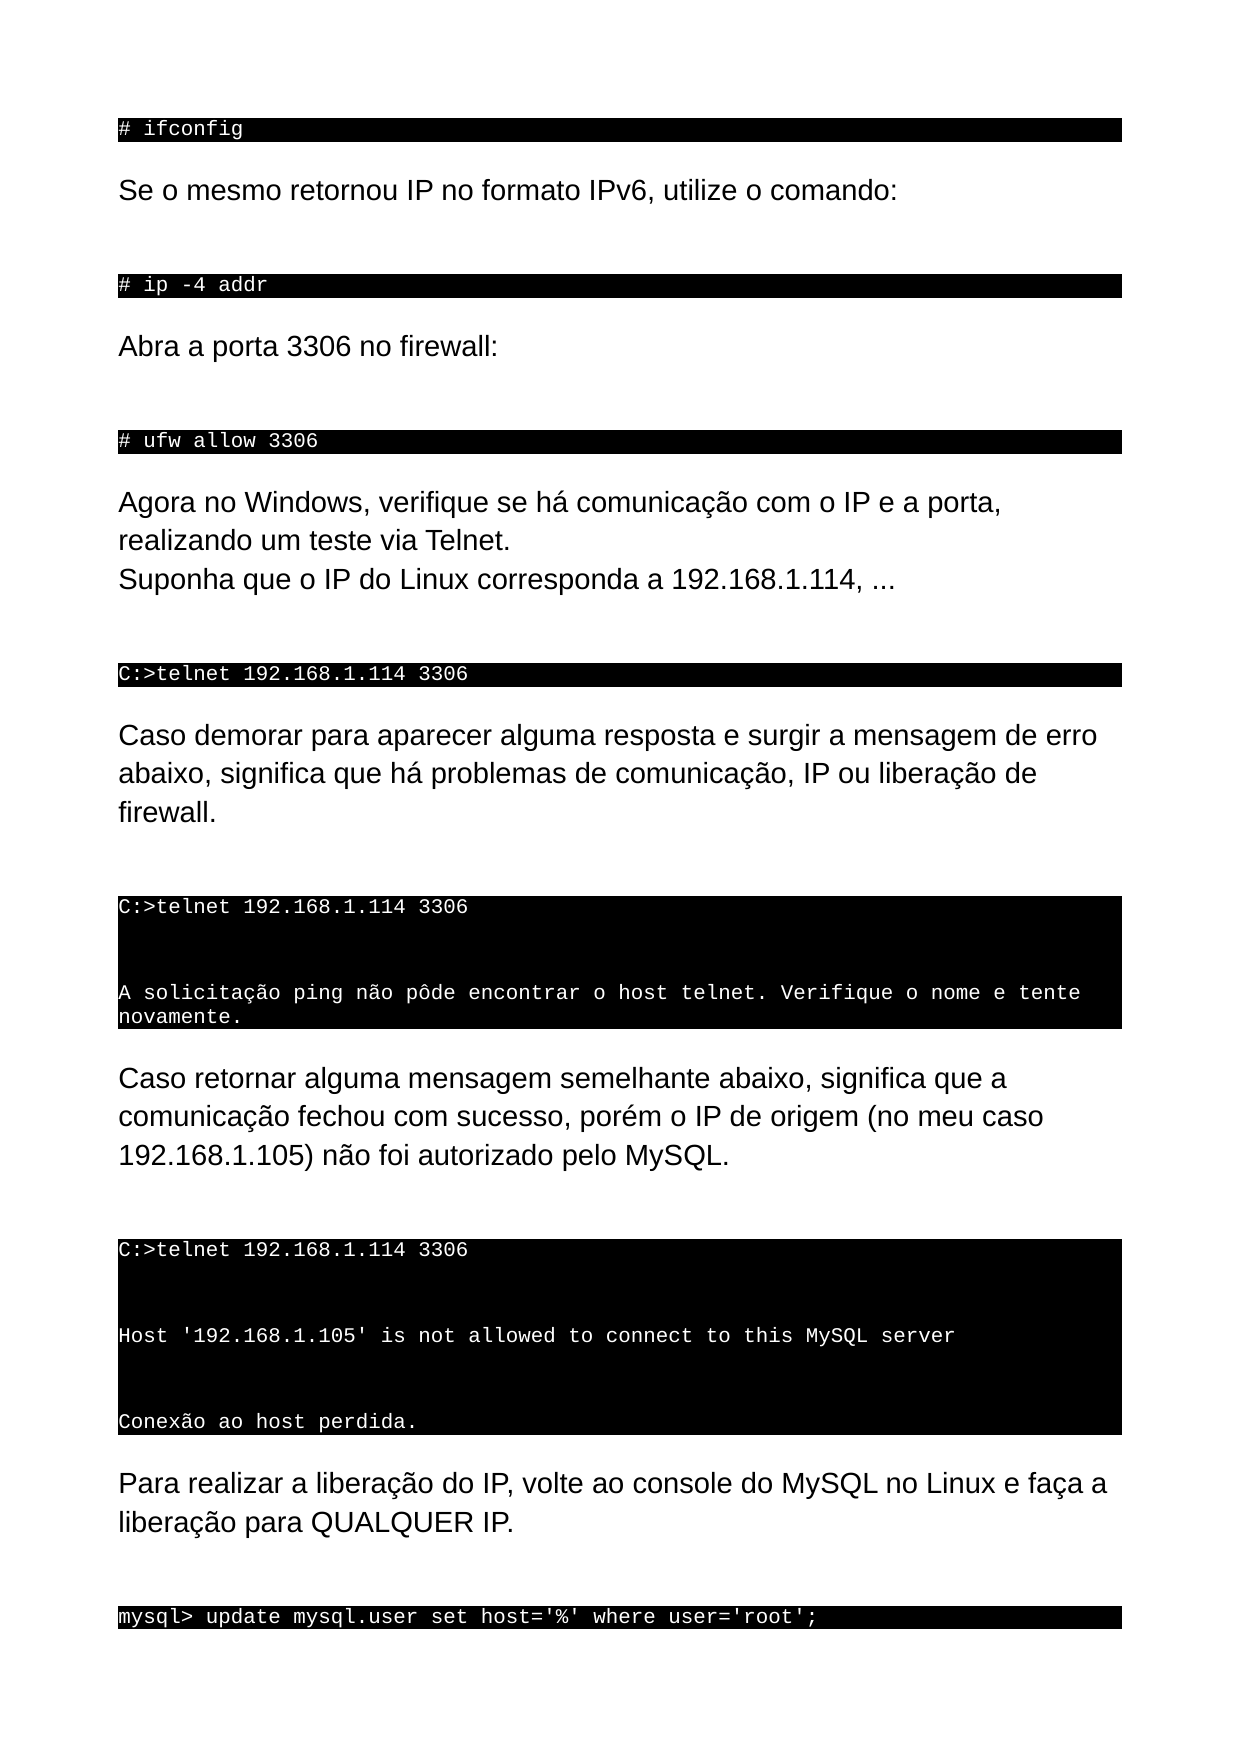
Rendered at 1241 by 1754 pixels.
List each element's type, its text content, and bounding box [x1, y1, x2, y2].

text Abra a porta 3306 no firewall: [118, 329, 1122, 362]
text A solicitação ping não pôde encontrar o host telnet. Verifique o nome e tente novamente. [118, 982, 1122, 1029]
text C:>telnet 192.168.1.114 3306 [118, 663, 1122, 687]
text Caso demorar para aparecer alguma resposta e surgir a mensagem de erro abaixo, significa que há problemas de comunicação, IP ou liberação de firewall. [118, 718, 1122, 828]
text # ip -4 addr [118, 274, 1122, 298]
text Conexão ao host perdida. [118, 1411, 1122, 1435]
text C:>telnet 192.168.1.114 3306 [118, 1239, 1122, 1262]
text Para realizar a liberação do IP, volte ao console do MySQL no Linux e faça a liberação para QUALQUER IP. [118, 1466, 1122, 1538]
text mysql> update mysql.user set host='%' where user='root'; [118, 1606, 1122, 1629]
text C:>telnet 192.168.1.114 3306 [118, 896, 1122, 920]
text Se o mesmo retornou IP no formato IPv6, utilize o comando: [118, 173, 1122, 207]
text Host '192.168.1.105' is not allowed to connect to this MySQL server [118, 1325, 1122, 1349]
text Agora no Windows, verifique se há comunicação com o IP e a porta, realizando um teste via Telnet. Suponha que o IP do Linux corresponda a 192.168.1.114, ... [118, 485, 1122, 596]
text # ifconfig [118, 118, 1122, 142]
text Caso retornar alguma mensagem semelhante abaixo, significa que a comunicação fechou com sucesso, porém o IP de origem (no meu caso 192.168.1.105) não foi autorizado pelo MySQL. [118, 1061, 1122, 1171]
text # ufw allow 3306 [118, 430, 1122, 454]
